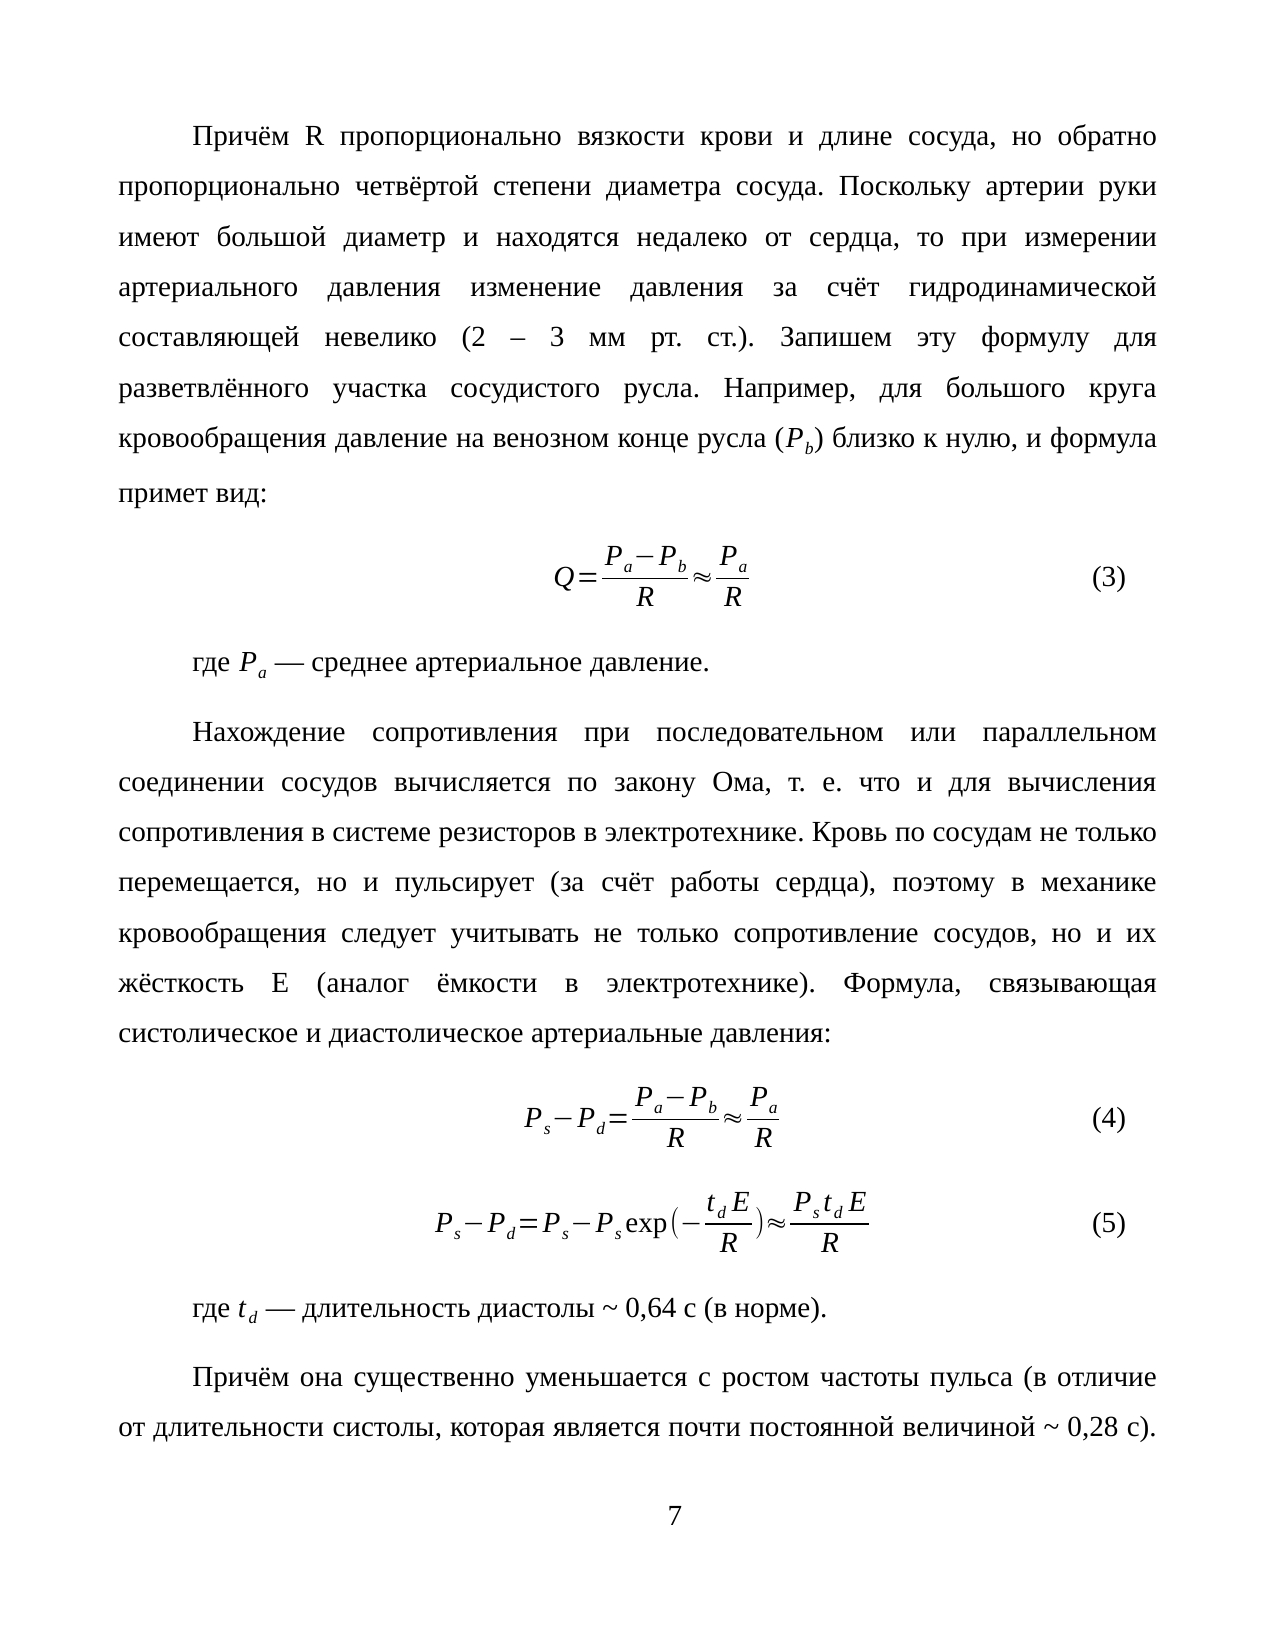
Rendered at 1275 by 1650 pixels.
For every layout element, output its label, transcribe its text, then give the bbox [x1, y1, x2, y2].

text Причём R пропорционально вязкости крови и длине сосуда, но обратно пропорционально четвёртой степени диаметра сосуда. Поскольку артерии руки имеют большой диаметр и находятся недалеко от сердца, то при измерении артериального давления изменение давления за счёт гидродинамической составляющей невелико (2 – 3 мм рт. ст.). Запишем эту формулу для разветвлённого участка сосудистого русла. Например, для большого круга кровообращения давление на венозном конце русла () близко к нулю, и формула примет вид: [118, 118, 1157, 508]
text Причём она существенно уменьшается с ростом частоты пульса (в отличие от длительности систолы, которая является почти постоянной величиной ~ 0,28 с). [118, 1359, 1157, 1443]
text где — длительность диастолы ~ 0,64 с (в норме). [118, 1290, 1157, 1328]
text (4) [118, 1080, 1157, 1154]
text (3) [118, 539, 1157, 613]
text (5) [118, 1185, 1157, 1259]
text Нахождение сопротивления при последовательном или параллельном соединении сосудов вычисляется по закону Ома, т. е. что и для вычисления сопротивления в системе резисторов в электротехнике. Кровь по сосудам не только перемещается, но и пульсирует (за счёт работы сердца), поэтому в механике кровообращения следует учитывать не только сопротивление сосудов, но и их жёсткость E (аналог ёмкости в электротехнике). Формула, связывающая систолическое и диастолическое артериальные давления: [118, 714, 1157, 1049]
text где — среднее артериальное давление. [118, 644, 1157, 682]
